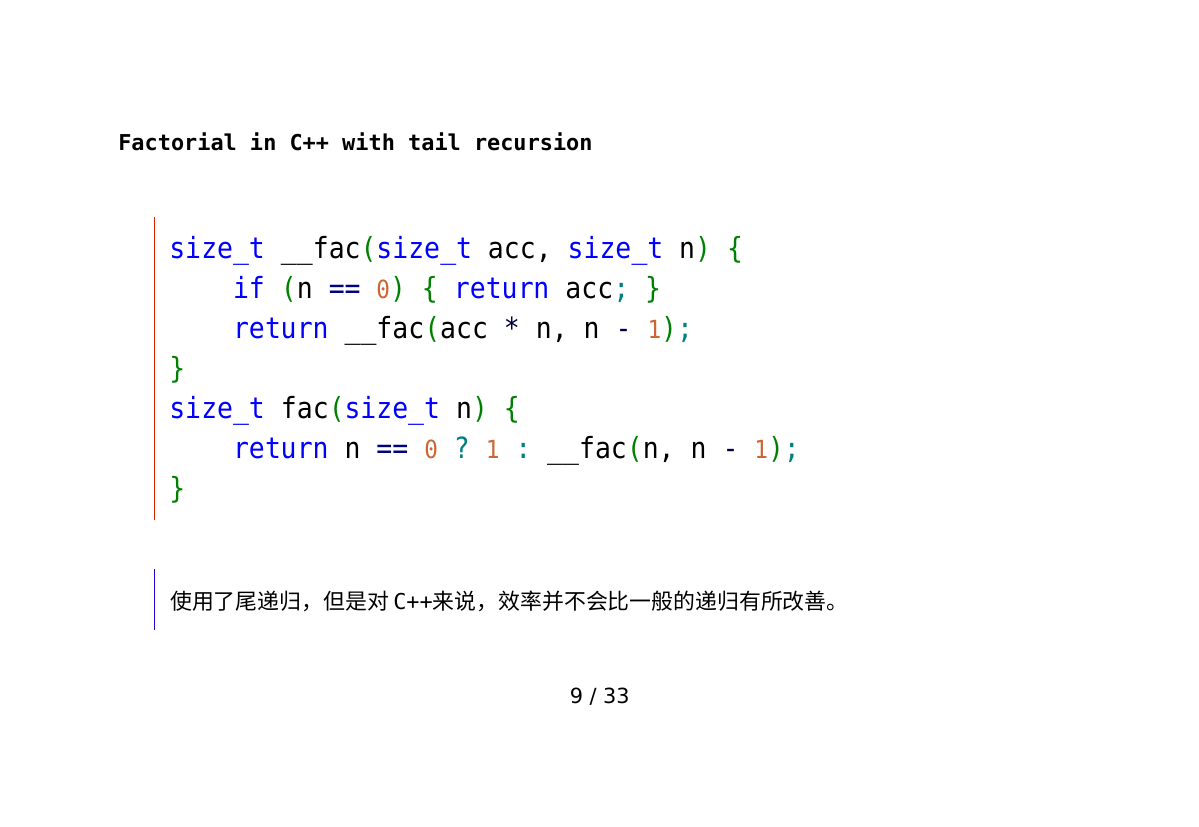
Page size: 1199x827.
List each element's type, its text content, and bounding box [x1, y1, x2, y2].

text return n == 0 ? 1 : __fac(n, n - 1); [155, 417, 1081, 456]
text size_t __fac(size_t acc, size_t n) { [155, 217, 1081, 257]
text } [155, 456, 1081, 520]
text if (n == 0) { return acc; } [155, 257, 1081, 297]
text return __fac(acc * n, n - 1); [155, 297, 1081, 337]
text 使用了尾递归，但是对C++来说，效率并不会比一般的递归有所改善。 [155, 569, 1081, 630]
title Factorial in C++ with tail recursion [118, 130, 1081, 156]
text size_t fac(size_t n) { [155, 377, 1081, 417]
text } [155, 337, 1081, 377]
